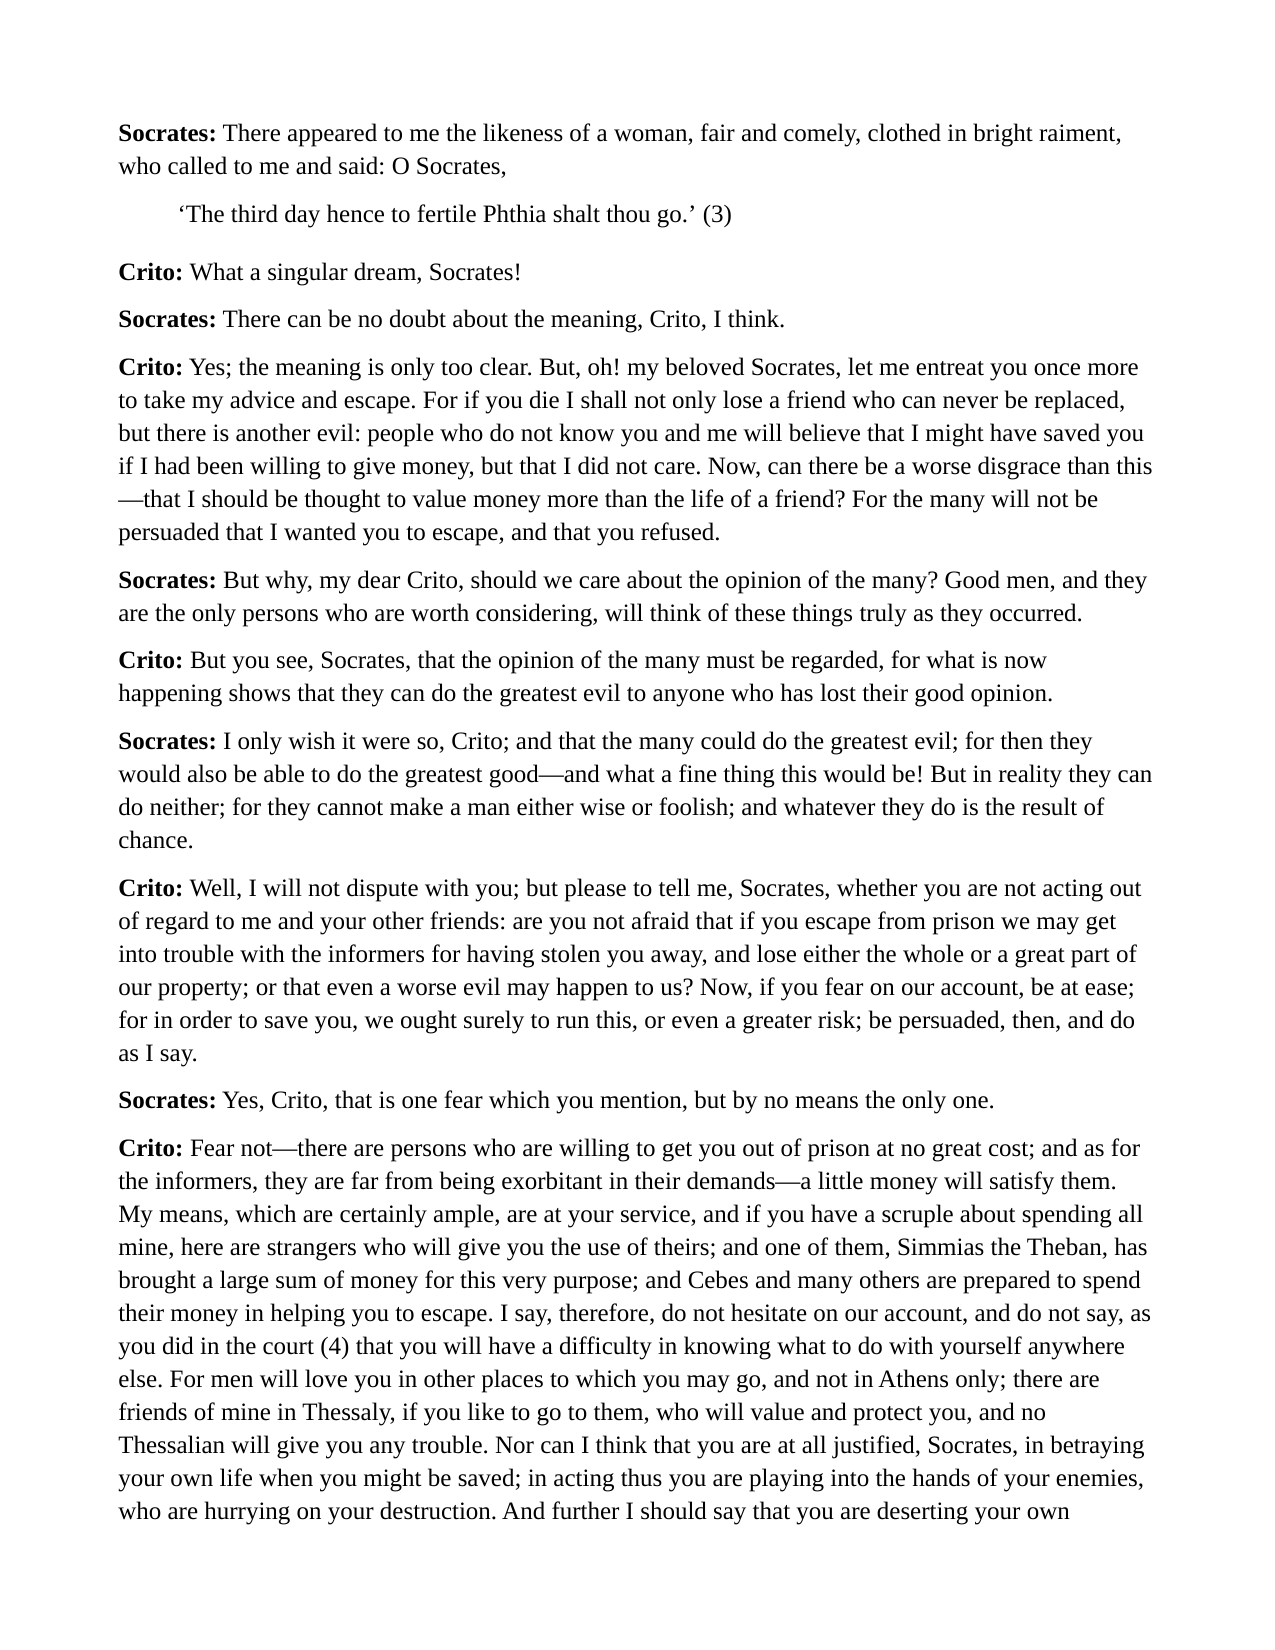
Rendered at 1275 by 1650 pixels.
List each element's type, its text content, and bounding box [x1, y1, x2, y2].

text Crito: What a singular dream, Socrates! [118, 257, 1157, 286]
text Socrates: I only wish it were so, Crito; and that the many could do the greatest evil; for then they would also be able to do the greatest good—and what a fine thing this would be! But in reality they can do neither; for they cannot make a man either wise or foolish; and whatever they do is the result of chance. [118, 726, 1157, 854]
text Socrates: There can be no doubt about the meaning, Crito, I think. [118, 304, 1157, 333]
text Socrates: There appeared to me the likeness of a woman, fair and comely, clothed in bright raiment, who called to me and said: O Socrates, [118, 118, 1157, 180]
text Socrates: Yes, Crito, that is one fear which you mention, but by no means the only one. [118, 1086, 1157, 1114]
text ‘The third day hence to fertile Phthia shalt thou go.’ (3) [177, 199, 1098, 227]
text Crito: But you see, Socrates, that the opinion of the many must be regarded, for what is now happening shows that they can do the greatest evil to anyone who has lost their good opinion. [118, 646, 1157, 707]
text Socrates: But why, my dear Crito, should we care about the opinion of the many? Good men, and they are the only persons who are worth considering, will think of these things truly as they occurred. [118, 565, 1157, 627]
text Crito: Well, I will not dispute with you; but please to tell me, Socrates, whether you are not acting out of regard to me and your other friends: are you not afraid that if you escape from prison we may get into trouble with the informers for having stolen you away, and lose either the whole or a great part of our property; or that even a worse evil may happen to us? Now, if you fear on our account, be at ease; for in order to save you, we ought surely to run this, or even a greater risk; be persuaded, then, and do as I say. [118, 873, 1157, 1067]
text Crito: Yes; the meaning is only too clear. But, oh! my beloved Socrates, let me entreat you once more to take my advice and escape. For if you die I shall not only lose a friend who can never be replaced, but there is another evil: people who do not know you and me will believe that I might have saved you if I had been willing to give money, but that I did not care. Now, can there be a worse disgrace than this—that I should be thought to value money more than the life of a friend? For the many will not be persuaded that I wanted you to escape, and that you refused. [118, 352, 1157, 546]
text Crito: Fear not—there are persons who are willing to get you out of prison at no great cost; and as for the informers, they are far from being exorbitant in their demands—a little money will satisfy them. My means, which are certainly ample, are at your service, and if you have a scruple about spending all mine, here are strangers who will give you the use of theirs; and one of them, Simmias the Theban, has brought a large sum of money for this very purpose; and Cebes and many others are prepared to spend their money in helping you to escape. I say, therefore, do not hesitate on our account, and do not say, as you did in the court (4) that you will have a difficulty in knowing what to do with yourself anywhere else. For men will love you in other places to which you may go, and not in Athens only; there are friends of mine in Thessaly, if you like to go to them, who will value and protect you, and no Thessalian will give you any trouble. Nor can I think that you are at all justified, Socrates, in betraying your own life when you might be saved; in acting thus you are playing into the hands of your enemies, who are hurrying on your destruction. And further I should say that you are deserting your own [118, 1133, 1157, 1525]
